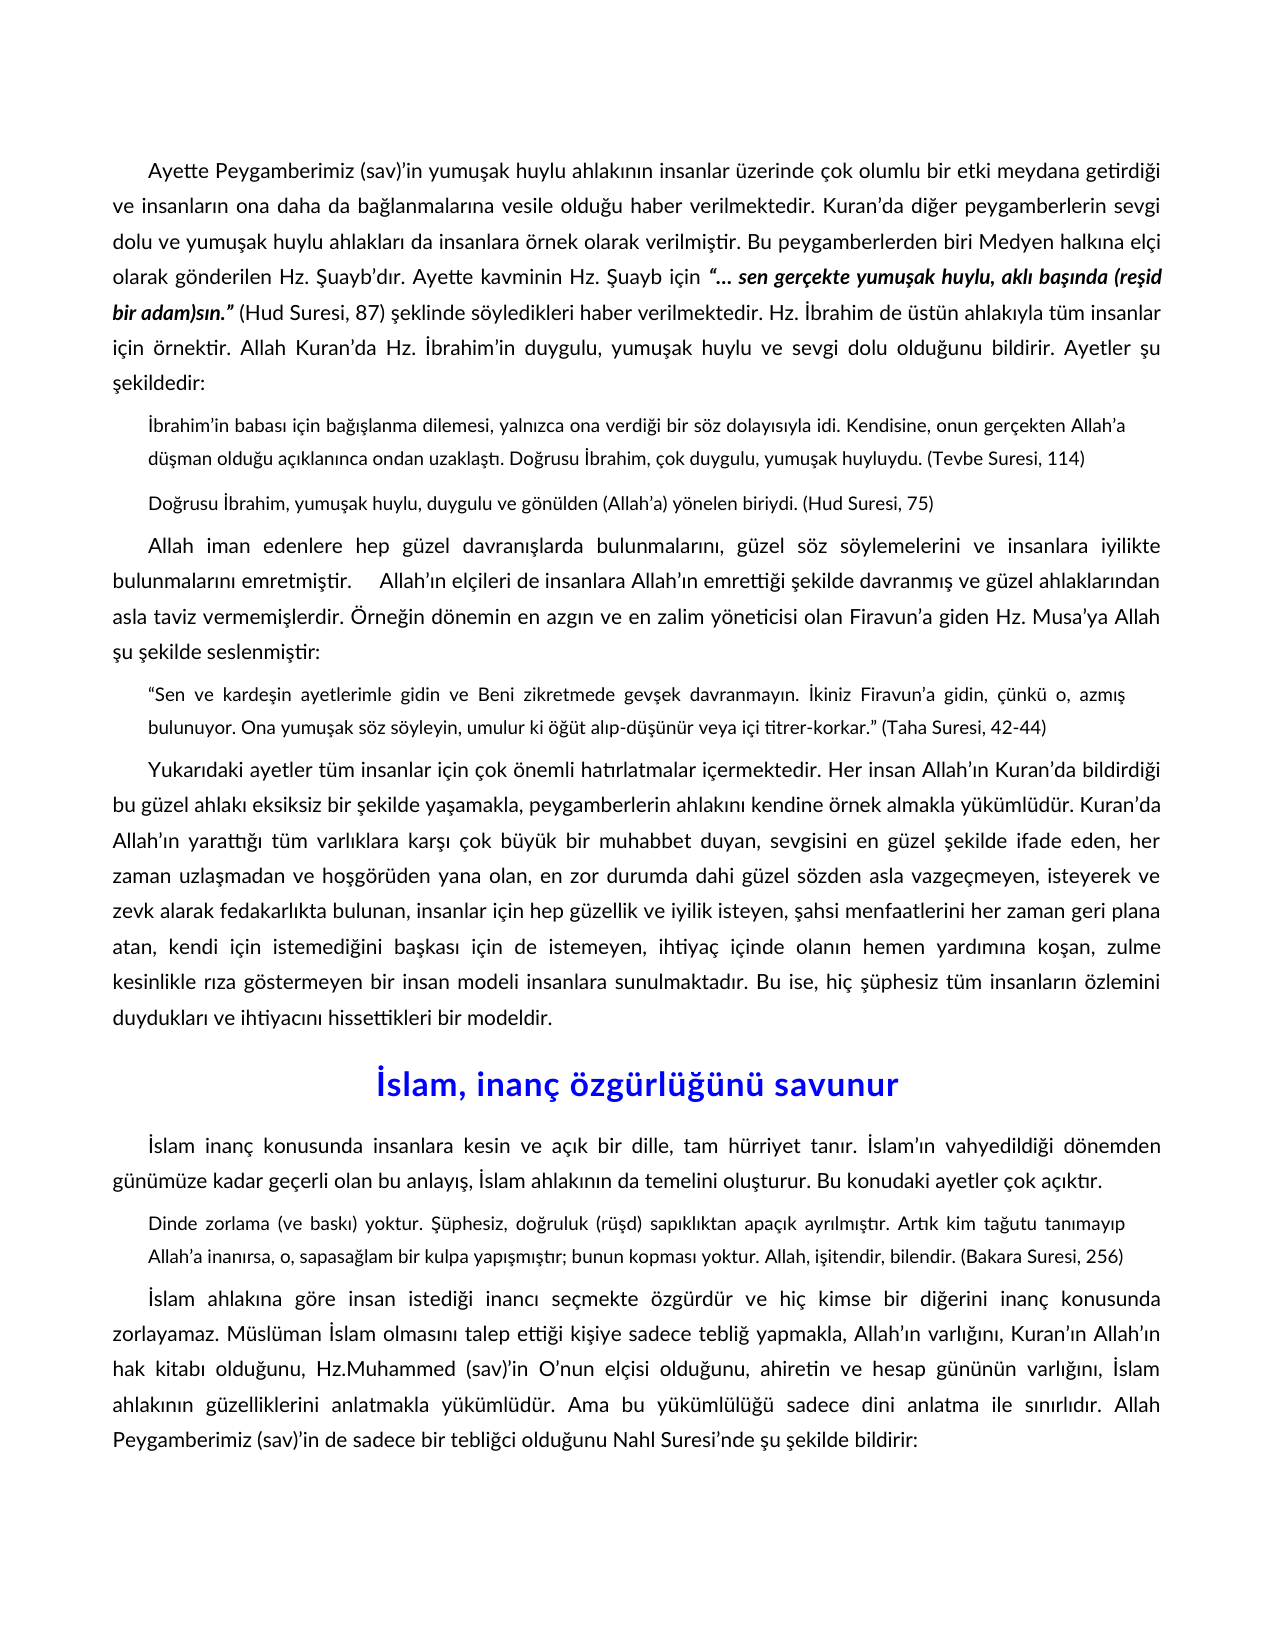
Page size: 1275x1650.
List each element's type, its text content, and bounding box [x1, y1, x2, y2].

text Yukarıdaki ayetler tüm insanlar için çok önemli hatırlatmalar içermektedir. Her insan Allah’ın Kuran’da bildirdiği bu güzel ahlakı eksiksiz bir şekilde yaşamakla, peygamberlerin ahlakını kendine örnek almakla yükümlüdür. Kuran’da Allah’ın yarattığı tüm varlıklara karşı çok büyük bir muhabbet duyan, sevgisini en güzel şekilde ifade eden, her zaman uzlaşmadan ve hoşgörüden yana olan, en zor durumda dahi güzel sözden asla vazgeçmeyen, isteyerek ve zevk alarak fedakarlıkta bulunan, insanlar için hep güzellik ve iyilik isteyen, şahsi menfaatlerini her zaman geri plana atan, kendi için istemediğini başkası için de istemeyen, ihtiyaç içinde olanın hemen yardımına koşan, zulme kesinlikle rıza göstermeyen bir insan modeli insanlara sunulmaktadır. Bu ise, hiç şüphesiz tüm insanların özlemini duydukları ve ihtiyacını hissettikleri bir modeldir. [112, 749, 1162, 1032]
text Allah iman edenlere hep güzel davranışlarda bulunmalarını, güzel söz söylemelerini ve insanlara iyilikte bulunmalarını emretmiştir. Allah’ın elçileri de insanlara Allah’ın emrettiği şekilde davranmış ve güzel ahlaklarından asla taviz vermemişlerdir. Örneğin dönemin en azgın ve en zalim yöneticisi olan Firavun’a giden Hz. Musa’ya Allah şu şekilde seslenmiştir: [112, 525, 1162, 667]
text İslam inanç konusunda insanlara kesin ve açık bir dille, tam hürriyet tanır. İslam’ın vahyedildiği dönemden günümüze kadar geçerli olan bu anlayış, İslam ahlakının da temelini oluşturur. Bu konudaki ayetler çok açıktır. [112, 1125, 1162, 1196]
text İslam ahlakına göre insan istediği inancı seçmekte özgürdür ve hiç kimse bir diğerini inanç konusunda zorlayamaz. Müslüman İslam olmasını talep ettiği kişiye sadece tebliğ yapmakla, Allah’ın varlığını, Kuran’ın Allah’ın hak kitabı olduğunu, Hz.Muhammed (sav)’in O’nun elçisi olduğunu, ahiretin ve hesap gününün varlığını, İslam ahlakının güzelliklerini anlatmakla yükümlüdür. Ama bu yükümlülüğü sadece dini anlatma ile sınırlıdır. Allah Peygamberimiz (sav)’in de sadece bir tebliğci olduğunu Nahl Suresi’nde şu şekilde bildirir: [112, 1278, 1162, 1455]
text Doğrusu İbrahim, yumuşak huylu, duygulu ve gönülden (Allah’a) yönelen biriydi. (Hud Suresi, 75) [148, 484, 1127, 517]
text Ayette Peygamberimiz (sav)’in yumuşak huylu ahlakının insanlar üzerinde çok olumlu bir etki meydana getirdiği ve insanların ona daha da bağlanmalarına vesile olduğu haber verilmektedir. Kuran’da diğer peygamberlerin sevgi dolu ve yumuşak huylu ahlakları da insanlara örnek olarak verilmiştir. Bu peygamberlerden biri Medyen halkına elçi olarak gönderilen Hz. Şuayb’dır. Ayette kavminin Hz. Şuayb için “… sen gerçekte yumuşak huylu, aklı başında (reşid bir adam)sın.” (Hud Suresi, 87) şeklinde söyledikleri haber verilmektedir. Hz. İbrahim de üstün ahlakıyla tüm insanlar için örnektir. Allah Kuran’da Hz. İbrahim’in duygulu, yumuşak huylu ve sevgi dolu olduğunu bildirir. Ayetler şu şekildedir: [112, 150, 1162, 398]
text İslam, inanç özgürlüğünü savunur [112, 1063, 1162, 1105]
text “Sen ve kardeşin ayetlerimle gidin ve Beni zikretmede gevşek davranmayın. İkiniz Firavun’a gidin, çünkü o, azmış bulunuyor. Ona yumuşak söz söyleyin, umulur ki öğüt alıp-düşünür veya içi titrer-korkar.” (Taha Suresi, 42-44) [148, 674, 1127, 741]
text Dinde zorlama (ve baskı) yoktur. Şüphesiz, doğruluk (rüşd) sapıklıktan apaçık ayrılmıştır. Artık kim tağutu tanımayıp Allah’a inanırsa, o, sapasağlam bir kulpa yapışmıştır; bunun kopması yoktur. Allah, işitendir, bilendir. (Bakara Suresi, 256) [148, 1203, 1127, 1270]
text İbrahim’in babası için bağışlanma dilemesi, yalnızca ona verdiği bir söz dolayısıyla idi. Kendisine, onun gerçekten Allah’a düşman olduğu açıklanınca ondan uzaklaştı. Doğrusu İbrahim, çok duygulu, yumuşak huyluydu. (Tevbe Suresi, 114) [148, 406, 1127, 472]
